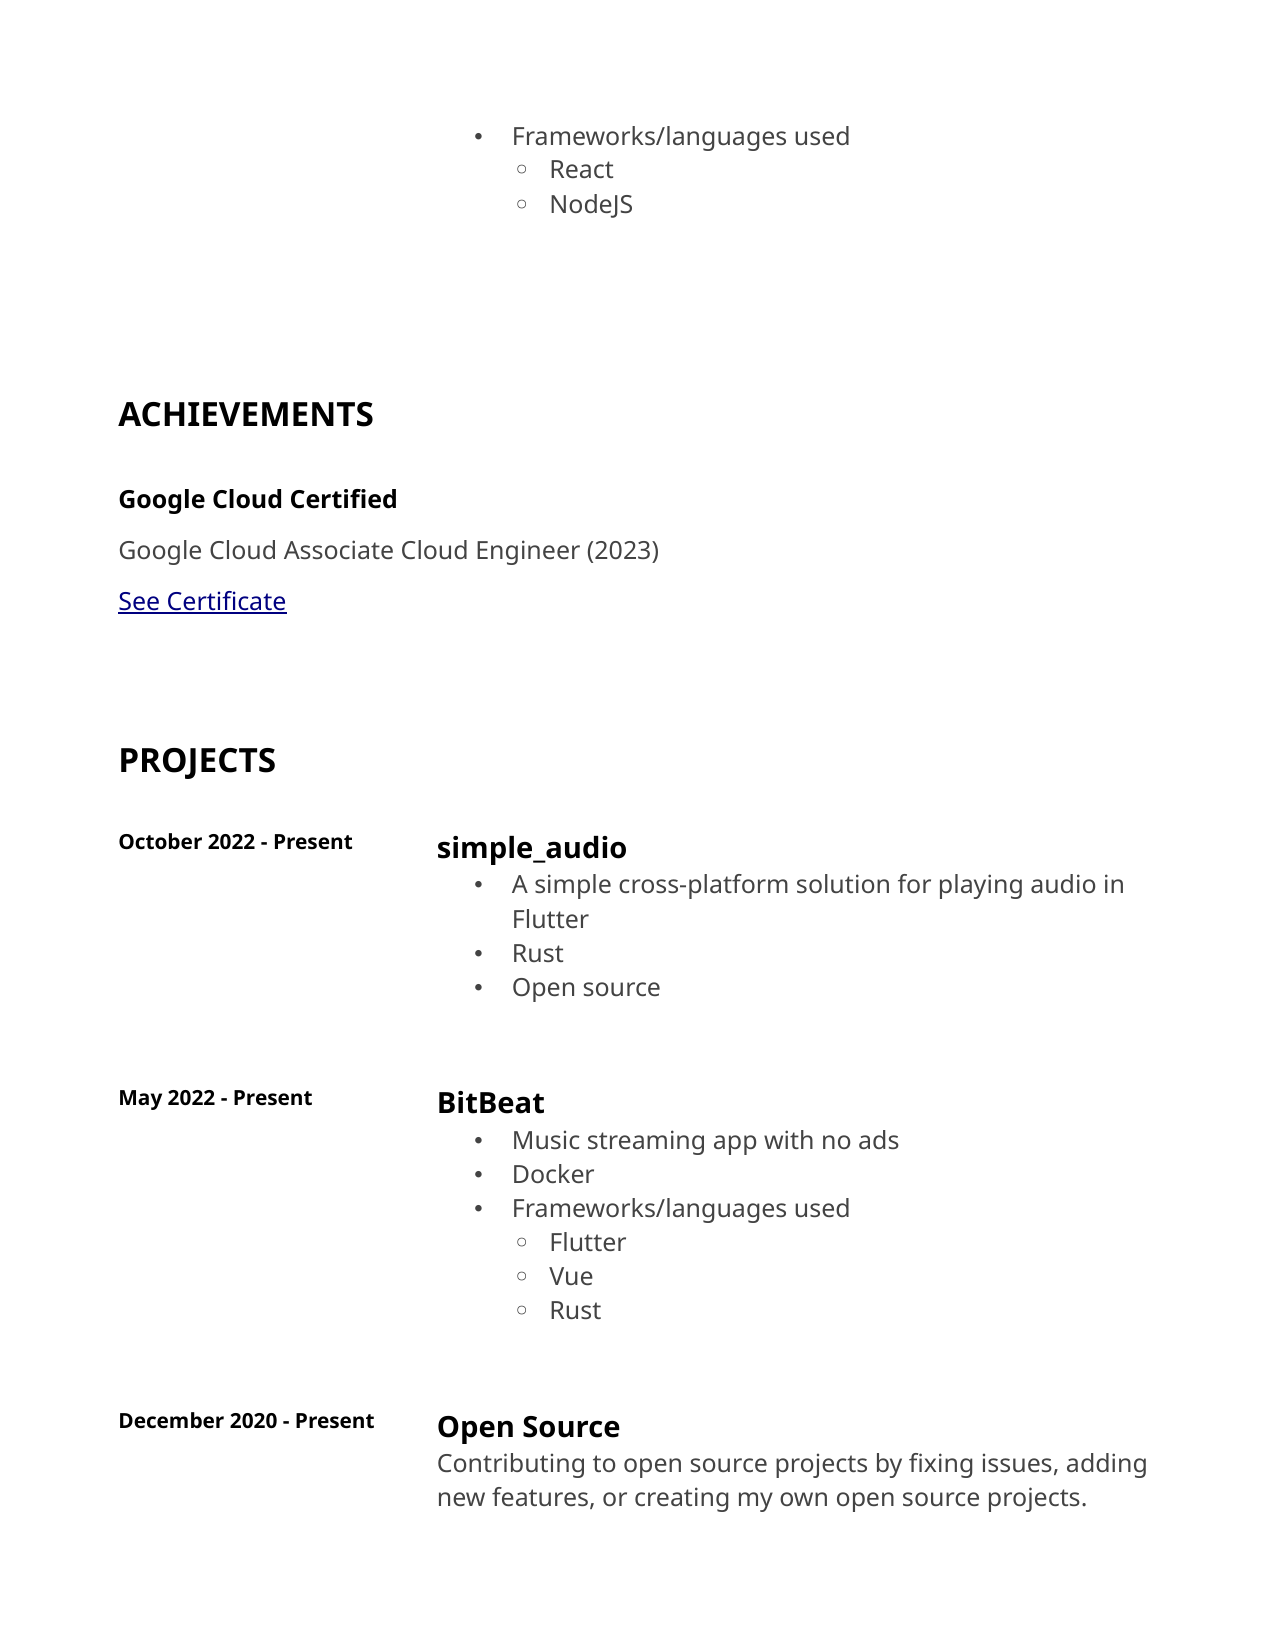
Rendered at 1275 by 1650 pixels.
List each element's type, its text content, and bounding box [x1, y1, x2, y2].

table_header simple_audio A simple cross-platform solution for playing audio in Flutter Rust Open source [437, 828, 1157, 1003]
text Google Cloud Associate Cloud Engineer (2023) [118, 532, 1157, 567]
table_cell [118, 1004, 437, 1043]
table_cell [118, 118, 437, 220]
table_header October 2022 - Present [118, 828, 437, 1003]
table_cell [118, 1327, 437, 1367]
table_cell [437, 1043, 1157, 1083]
table_cell Open Source Contributing to open source projects by fixing issues, adding new features, or creating my own open source projects. [437, 1406, 1157, 1514]
table_cell [437, 1327, 1157, 1367]
table_cell Intern Web Developer, Deidis (Startup) Developed widget to provide clients an easy way to capture leads Frameworks/languages used React NodeJS [437, 118, 1157, 220]
table_cell [118, 1043, 437, 1083]
text PROJECTS [118, 737, 1157, 782]
text See Certificate [118, 583, 1157, 618]
text ACHIEVEMENTS [118, 391, 1157, 436]
table_cell BitBeat Music streaming app with no ads Docker Frameworks/languages used Flutter Vue Rust [437, 1083, 1157, 1327]
text Google Cloud Certified [118, 481, 1157, 516]
table_cell May 2022 - Present [118, 1083, 437, 1327]
table_cell [437, 1367, 1157, 1406]
table_cell December 2020 - Present [118, 1406, 437, 1514]
table_cell [437, 1004, 1157, 1043]
table_cell [118, 1367, 437, 1406]
